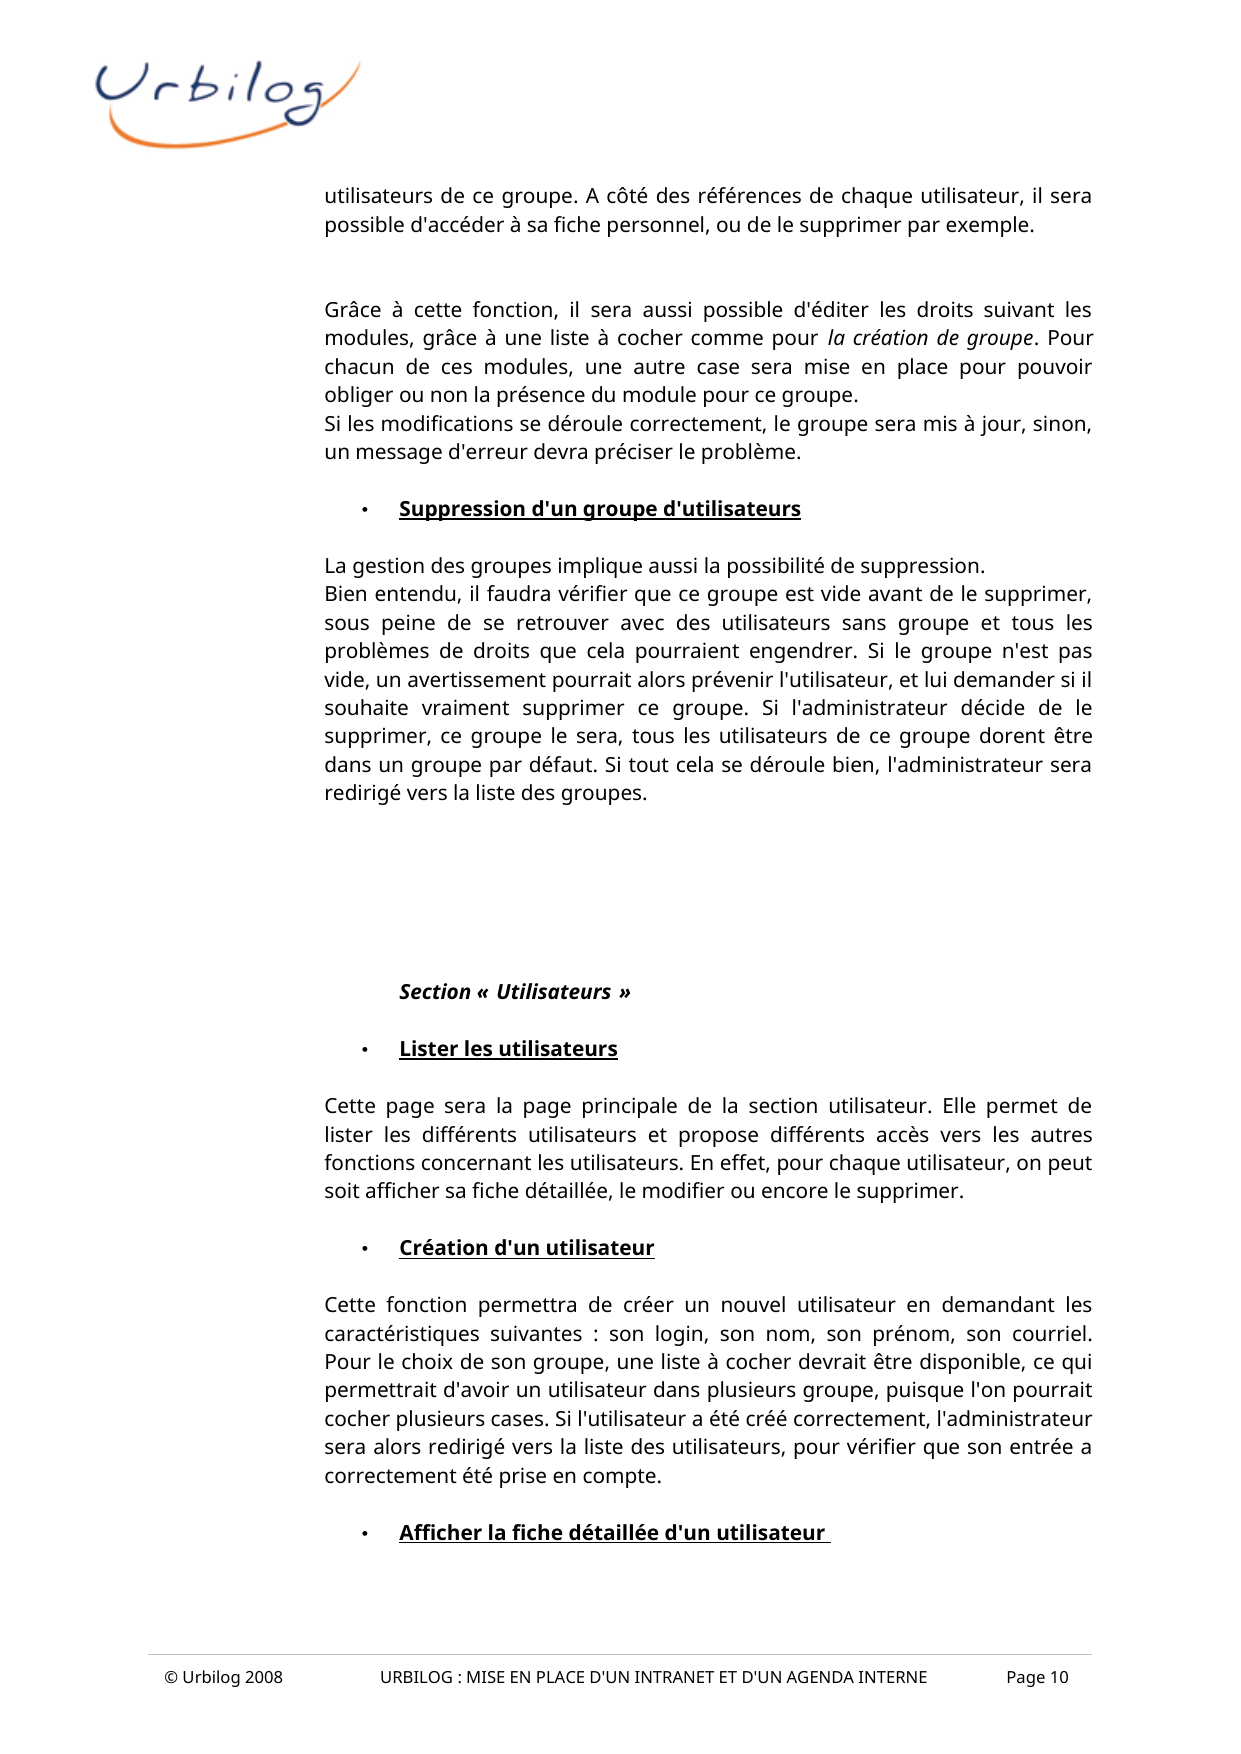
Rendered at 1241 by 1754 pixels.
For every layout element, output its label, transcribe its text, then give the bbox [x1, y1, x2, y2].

text Bien entendu, il faudra vérifier que ce groupe est vide avant de le supprimer, sous peine de se retrouver avec des utilisateurs sans groupe et tous les problèmes de droits que cela pourraient engendrer. Si le groupe n'est pas vide, un avertissement pourrait alors prévenir l'utilisateur, et lui demander si il souhaite vraiment supprimer ce groupe. Si l'administrateur décide de le supprimer, ce groupe le sera, tous les utilisateurs de ce groupe dorent être dans un groupe par défaut. Si tout cela se déroule bien, l'administrateur sera redirigé vers la liste des groupes. [324, 579, 1094, 807]
text utilisateurs de ce groupe. A côté des références de chaque utilisateur, il sera possible d'accéder à sa fiche personnel, ou de le supprimer par exemple. [324, 181, 1094, 238]
text Cette fonction permettra de créer un nouvel utilisateur en demandant les caractéristiques suivantes : son login, son nom, son prénom, son courriel. Pour le choix de son groupe, une liste à cocher devrait être disponible, ce qui permettrait d'avoir un utilisateur dans plusieurs groupe, puisque l'on pourrait cocher plusieurs cases. Si l'utilisateur a été créé correctement, l'administrateur sera alors redirigé vers la liste des utilisateurs, pour vérifier que son entrée a correctement été prise en compte. [324, 1290, 1094, 1489]
list Création d'un utilisateur [362, 1233, 1094, 1262]
list Lister les utilisateurs [362, 1034, 1094, 1063]
text La gestion des groupes implique aussi la possibilité de suppression. [324, 551, 1094, 579]
text Cette page sera la page principale de la section utilisateur. Elle permet de lister les différents utilisateurs et propose différents accès vers les autres fonctions concernant les utilisateurs. En effet, pour chaque utilisateur, on peut soit afficher sa fiche détaillée, le modifier ou encore le supprimer. [324, 1091, 1094, 1205]
picture [74, 33, 384, 173]
list Afficher la fiche détaillée d'un utilisateur [362, 1518, 1094, 1546]
text Section « Utilisateurs » [324, 977, 1094, 1006]
text Grâce à cette fonction, il sera aussi possible d'éditer les droits suivant les modules, grâce à une liste à cocher comme pour la création de groupe. Pour chacun de ces modules, une autre case sera mise en place pour pouvoir obliger ou non la présence du module pour ce groupe. [324, 295, 1094, 409]
list Suppression d'un groupe d'utilisateurs [362, 494, 1094, 522]
text Si les modifications se déroule correctement, le groupe sera mis à jour, sinon, un message d'erreur devra préciser le problème. [324, 409, 1094, 466]
